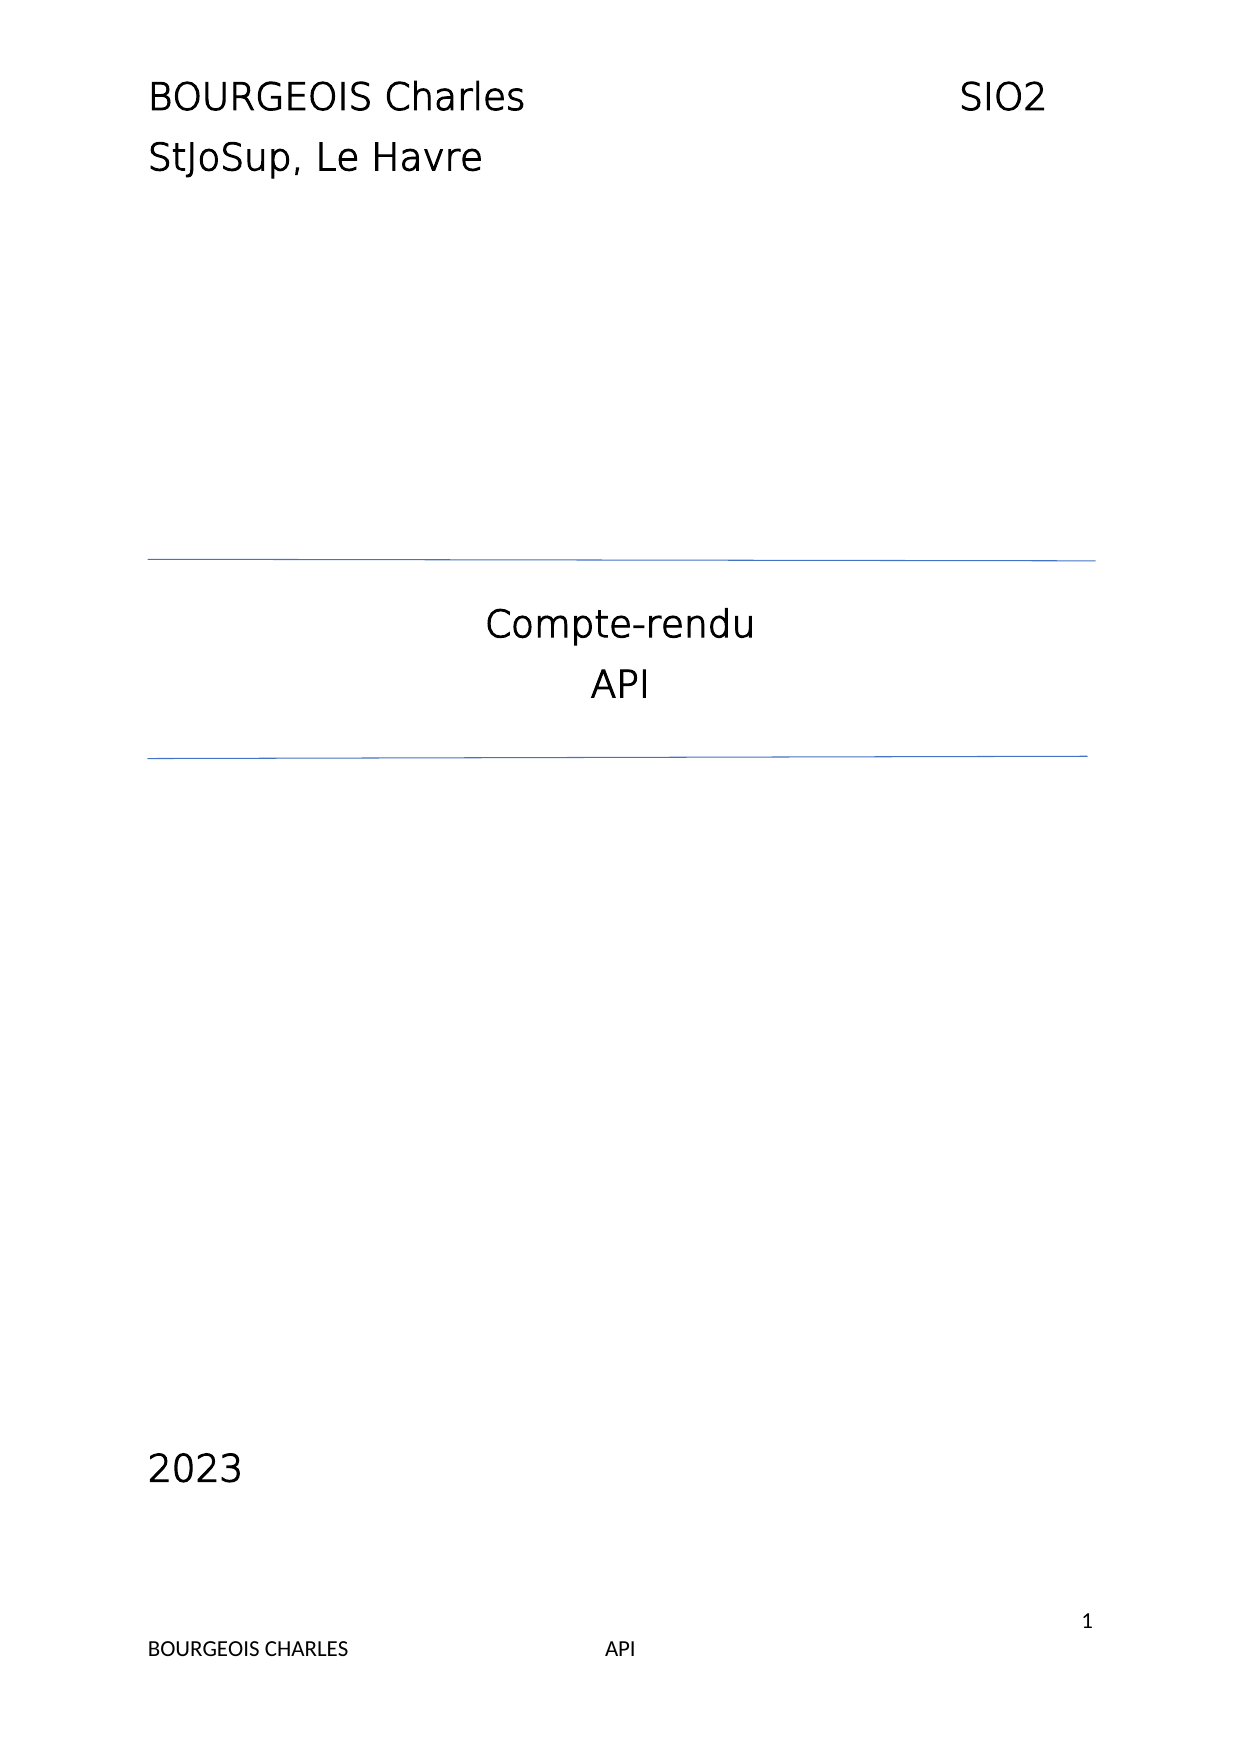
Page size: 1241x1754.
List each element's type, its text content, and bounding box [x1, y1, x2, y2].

text BOURGEOIS Charles SIO2 [148, 75, 1092, 119]
text Compte-rendu [148, 602, 1092, 646]
text StJoSup, Le Havre [148, 135, 1092, 179]
text 2023 [148, 1447, 1092, 1490]
text API [148, 662, 1092, 706]
